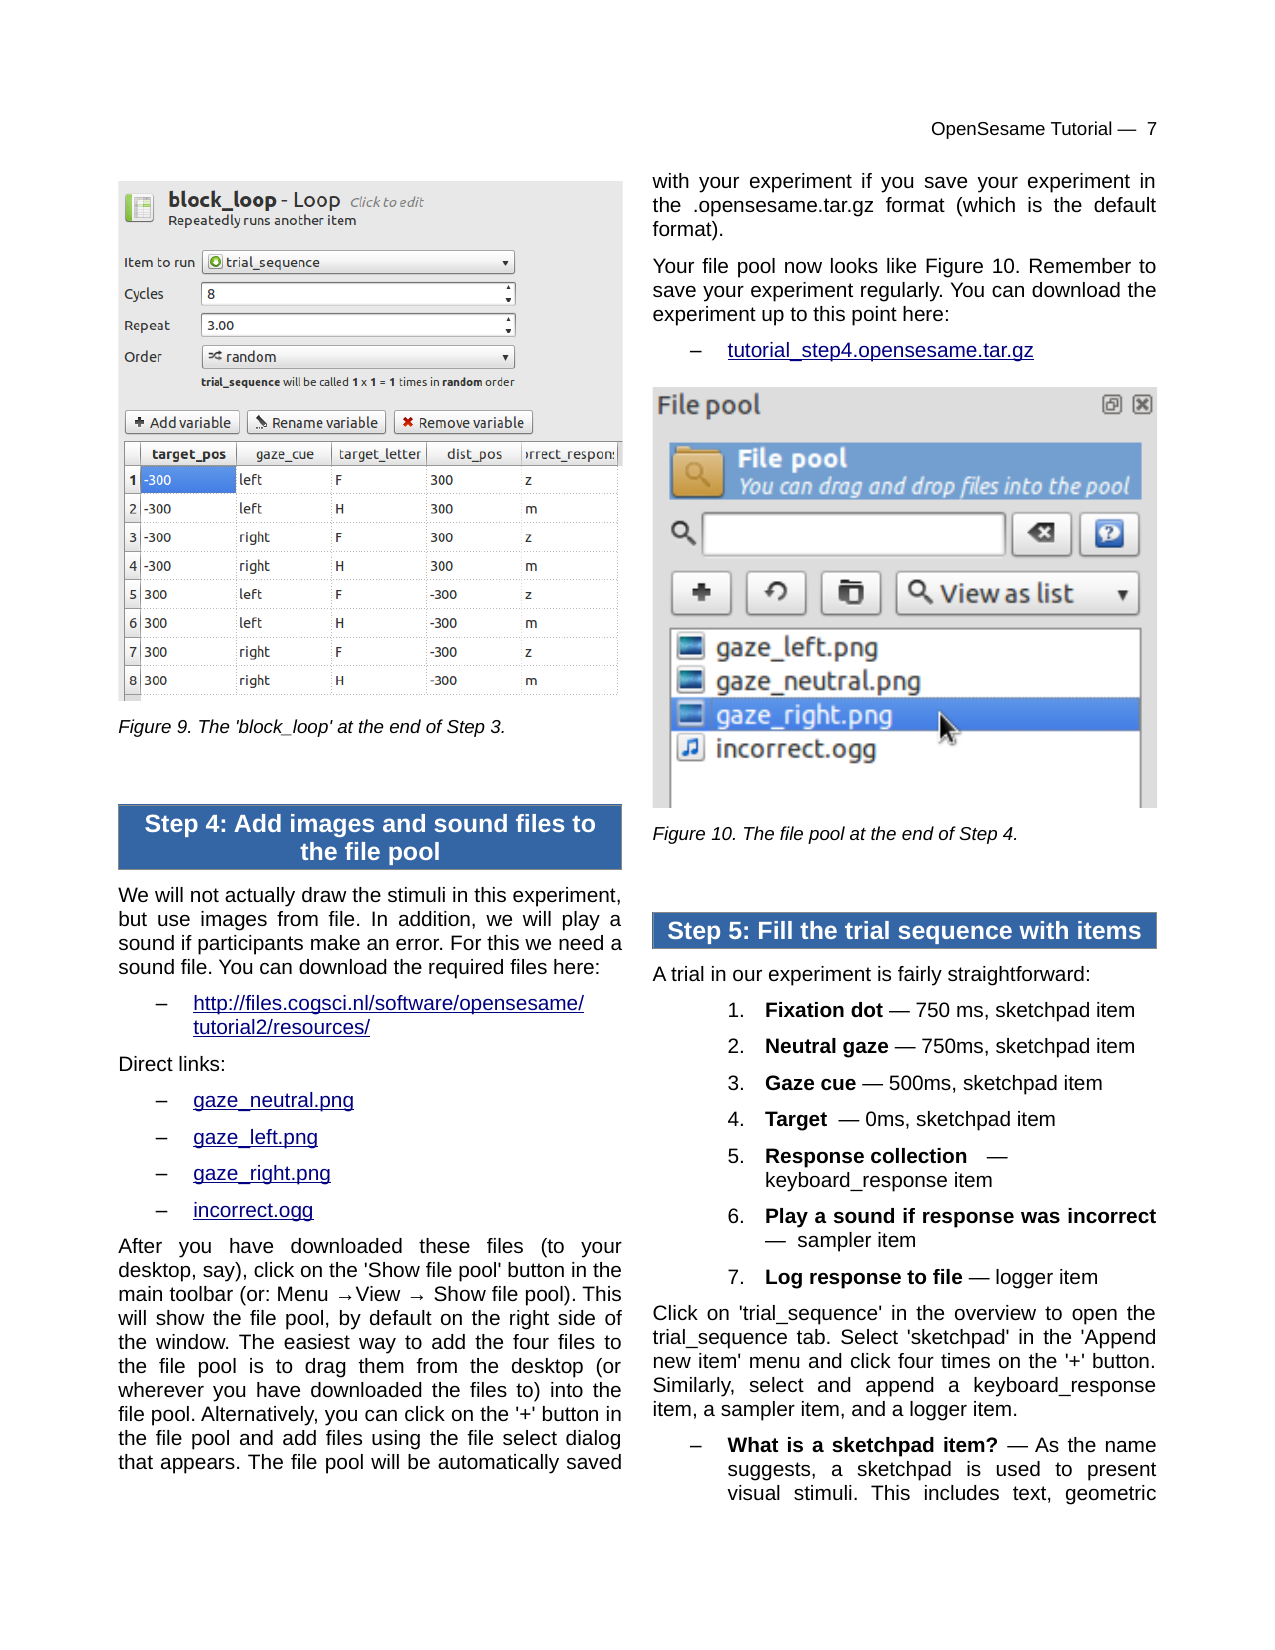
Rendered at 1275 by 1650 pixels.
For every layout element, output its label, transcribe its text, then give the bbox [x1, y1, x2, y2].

text Figure 10. The file pool at the end of Step 4. [652, 808, 1157, 844]
list http://files.cogsci.nl/software/opensesame/tutorial2/resources/ [156, 991, 622, 1039]
subtitle Step 5: Fill the trial sequence with items [654, 913, 1156, 948]
text Figure 9. The 'block_loop' at the end of Step 3. [118, 701, 622, 737]
list Log response to file — logger item [727, 1264, 1157, 1288]
list Neutral gaze — 750ms, sketchpad item [727, 1034, 1157, 1058]
list gaze_neutral.png [156, 1088, 622, 1112]
list tutorial_step4.opensesame.tar.gz [690, 338, 1157, 362]
text After you have downloaded these files (to your desktop, say), click on the 'Show file pool' button in the main toolbar (or: Menu →View → Show file pool). This will show the file pool, by default on the right side of the window. The easiest way to add the four files to the file pool is to drag them from the desktop (or wherever you have downloaded the files to) into the file pool. Alternatively, you can click on the '+' button in the file pool and add files using the file select dialog that appears. The file pool will be automatically saved [118, 1234, 622, 1474]
text Direct links: [118, 1051, 622, 1075]
text Click on 'trial_sequence' in the overview to open the trial_sequence tab. Select 'sketchpad' in the 'Append new item' menu and click four times on the '+' button. Similarly, select and append a keyboard_response item, a sampler item, and a logger item. [652, 1301, 1157, 1421]
list Response collection —keyboard_response item [727, 1144, 1157, 1192]
text We will not actually draw the stimuli in this experiment, but use images from file. In addition, we will play a sound if participants make an error. For this we need a sound file. You can download the required files here: [118, 883, 622, 978]
list Target — 0ms, sketchpad item [727, 1107, 1157, 1131]
list Fixation dot — 750 ms, sketchpad item [727, 998, 1157, 1022]
text Your file pool now looks like Figure 10. Remember to save your experiment regularly. You can download the experiment up to this point here: [652, 253, 1157, 325]
subtitle Step 4: Add images and sound files to the file pool [119, 806, 621, 869]
picture [118, 181, 623, 701]
list Play a sound if response was incorrect — sampler item [727, 1204, 1157, 1252]
list gaze_left.png [156, 1124, 622, 1148]
text with your experiment if you save your experiment in the .opensesame.tar.gz format (which is the default format). [652, 169, 1157, 241]
picture [652, 387, 1158, 808]
list gaze_right.png [156, 1161, 622, 1185]
list incorrect.ogg [156, 1198, 622, 1222]
text A trial in our experiment is fairly straightforward: [652, 961, 1157, 985]
list Gaze cue — 500ms, sketchpad item [727, 1071, 1157, 1095]
list What is a sketchpad item? — As the name suggests, a sketchpad is used to present visual stimuli. This includes text, geometric [690, 1433, 1157, 1505]
